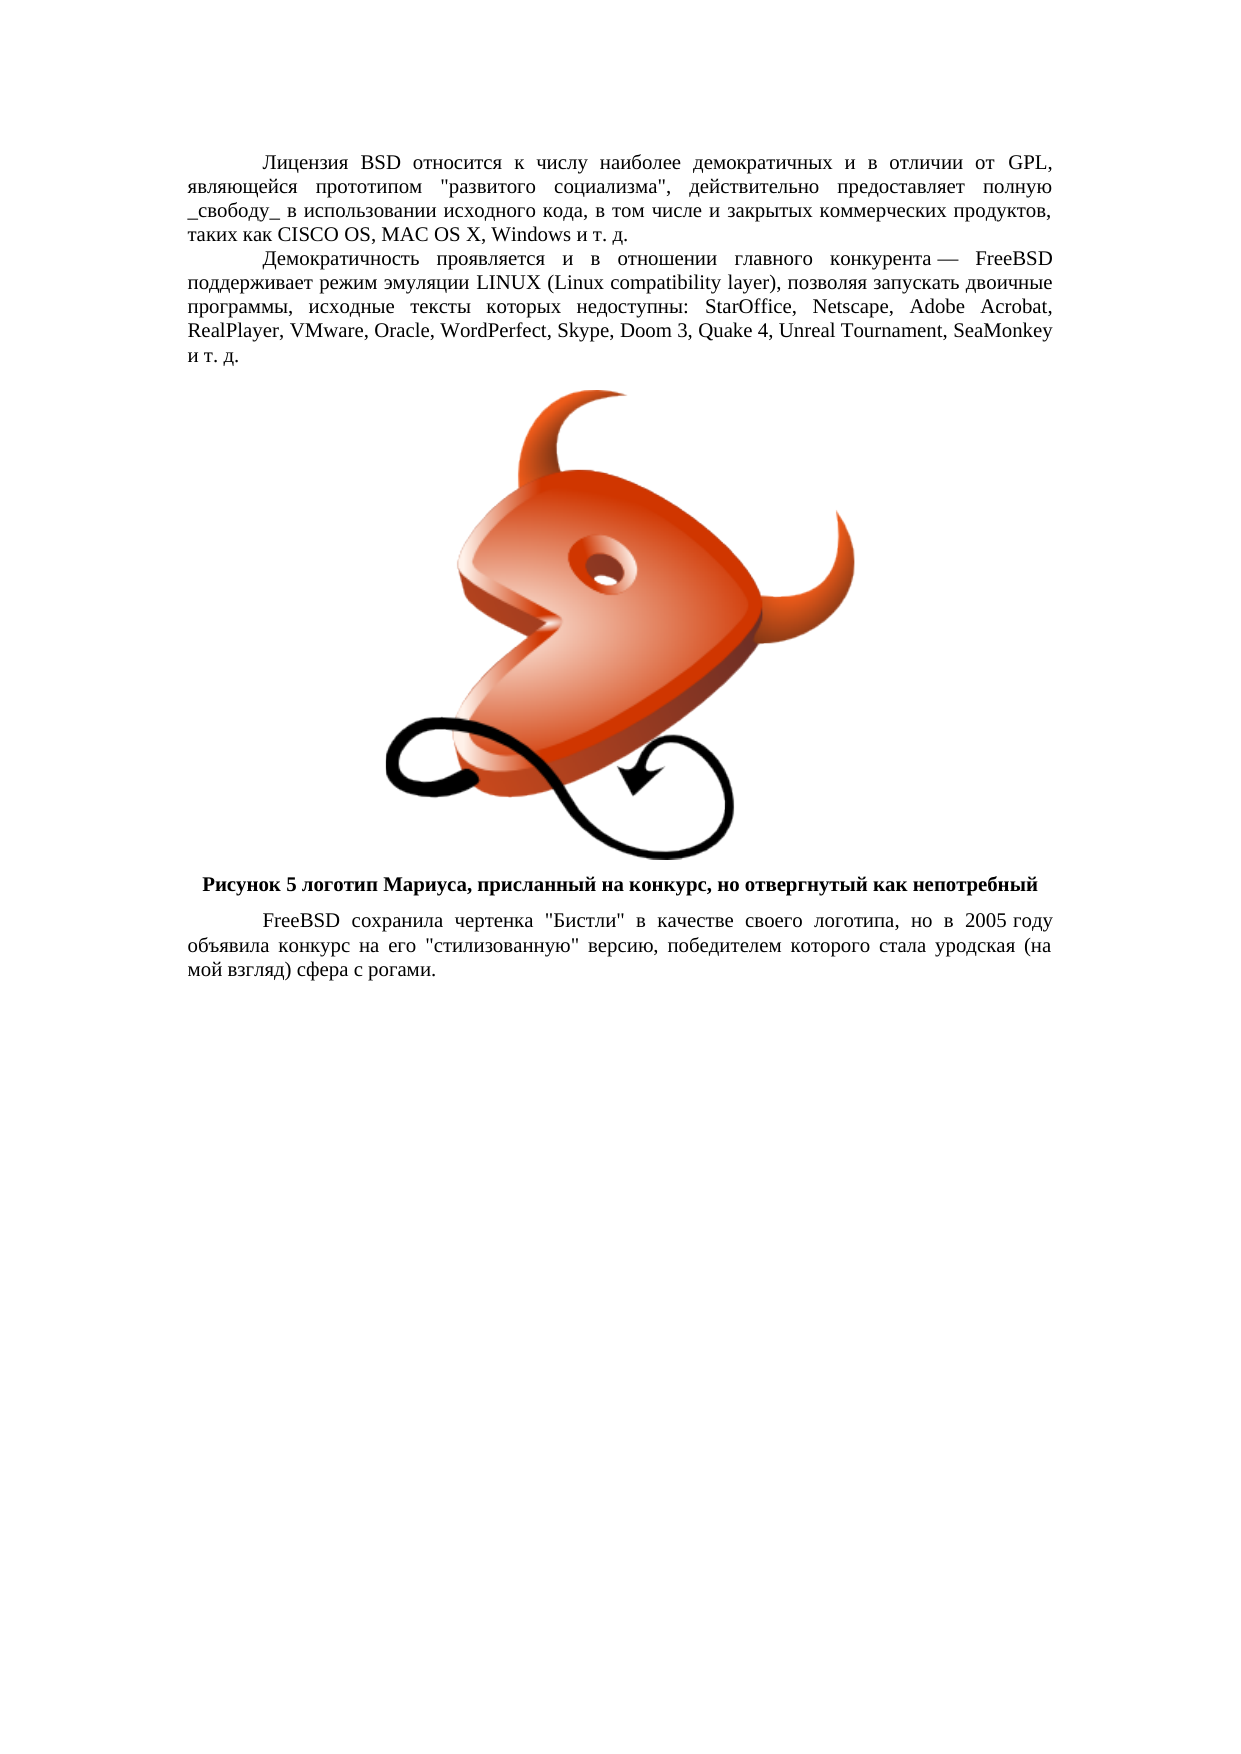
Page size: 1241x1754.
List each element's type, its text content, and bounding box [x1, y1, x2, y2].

text Рисунок 5 логотип Мариуса, присланный на конкурс, но отвергнутый как непотребный [187, 872, 1053, 896]
text Лицензия BSD относится к числу наиболее демократичных и в отличии от GPL, являющейся прототипом "развитого социализма", действительно предоставляет полную _свободу_ в использовании исходного кода, в том числе и закрытых коммерческих продуктов, таких как CISCO OS, MAC OS X, Windows и т. д. [187, 150, 1053, 246]
text Демократичность проявляется и в отношении главного конкурента — FreeBSD поддерживает режим эмуляции LINUX (Linux compatibility layer), позволяя запускать двоичные программы, исходные тексты которых недоступны: StarOffice, Netscape, Adobe Acrobat, RealPlayer, VMware, Oracle, WordPerfect, Skype, Doom 3, Quake 4, Unreal Tournament, SeaMonkey и т. д. [187, 246, 1053, 367]
picture [385, 390, 855, 860]
text FreeBSD сохранила чертенка "Бистли" в качестве своего логотипа, но в 2005 году объявила конкурс на его "стилизованную" версию, победителем которого стала уродская (на мой взгляд) сфера с рогами. [187, 908, 1053, 981]
